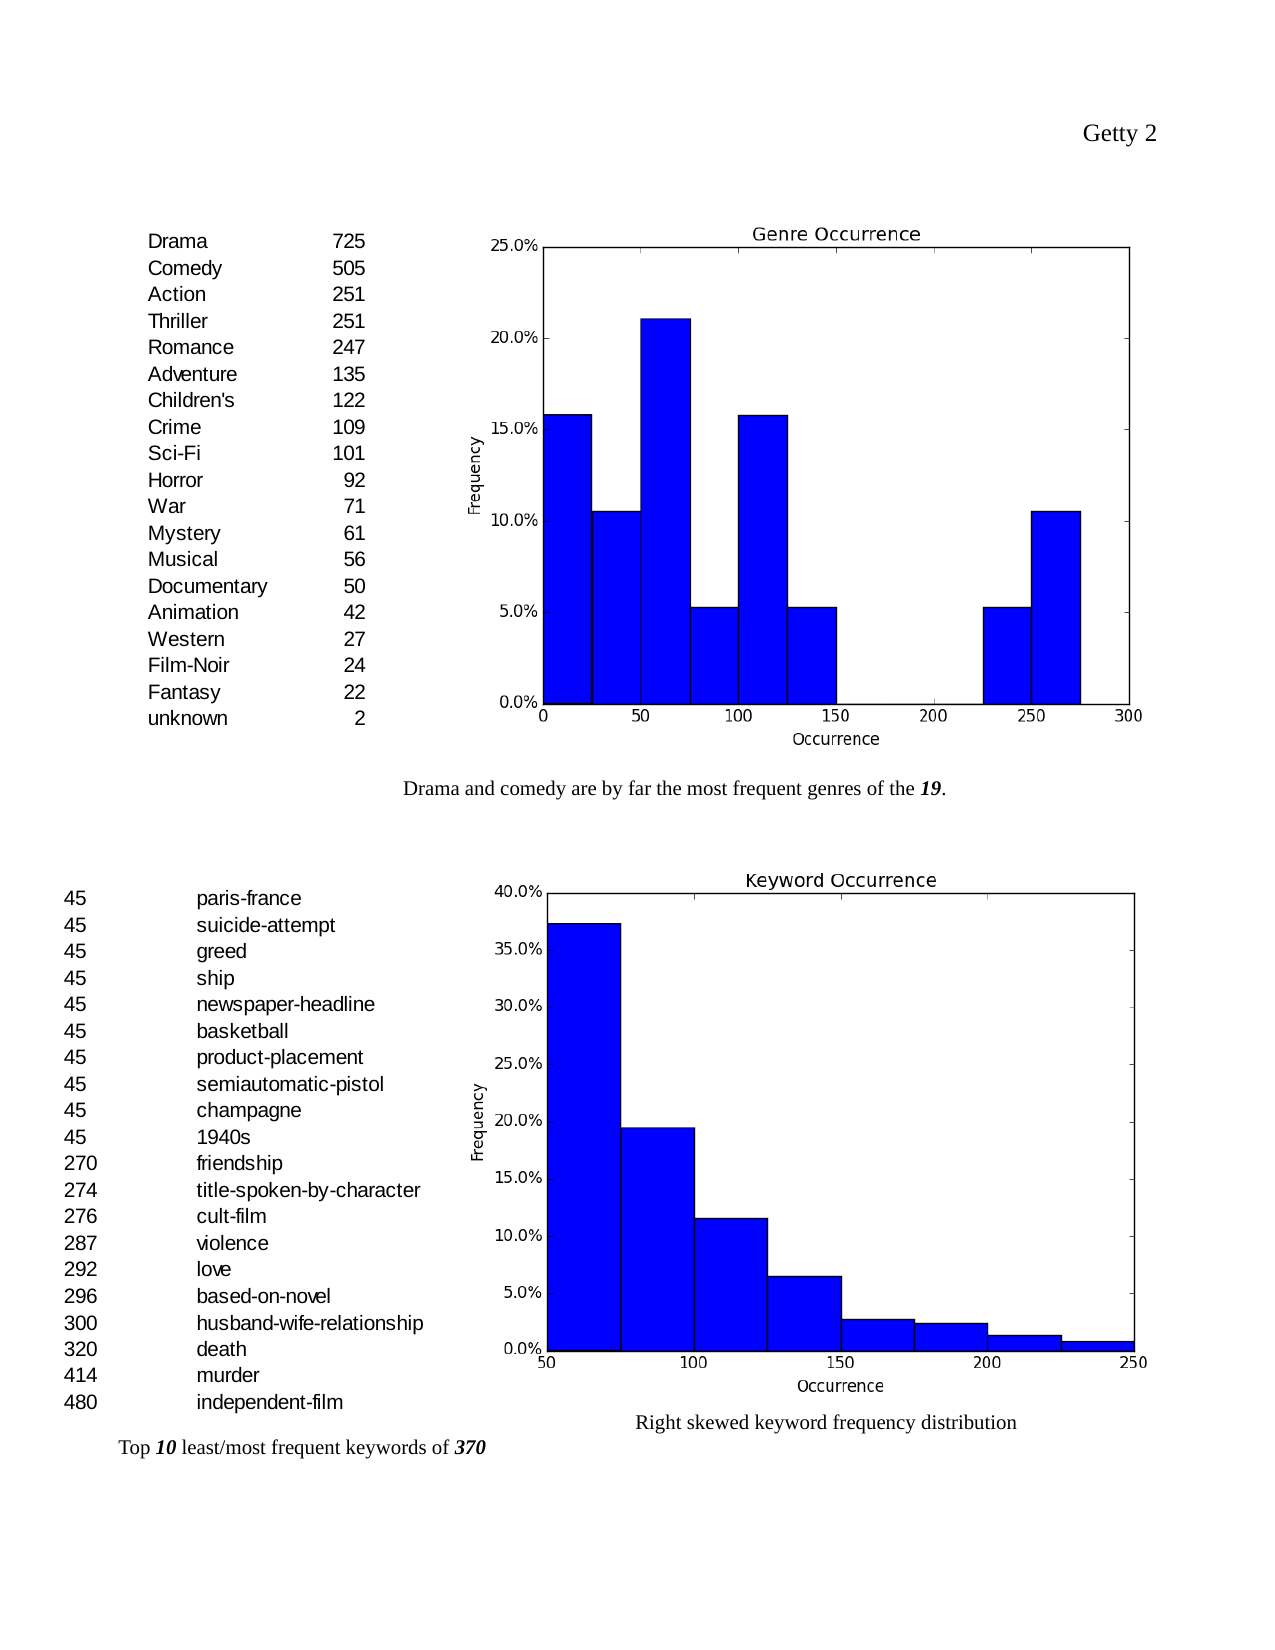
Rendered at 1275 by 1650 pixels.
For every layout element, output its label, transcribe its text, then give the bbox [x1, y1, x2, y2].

picture [452, 836, 1209, 1407]
picture [448, 189, 1204, 760]
text Top 10 least/most frequent keywords of 370 [118, 1435, 1157, 1459]
text Right skewed keyword frequency distribution [118, 857, 1157, 1435]
text Drama and comedy are by far the most frequent genres of the 19. [118, 751, 1157, 799]
